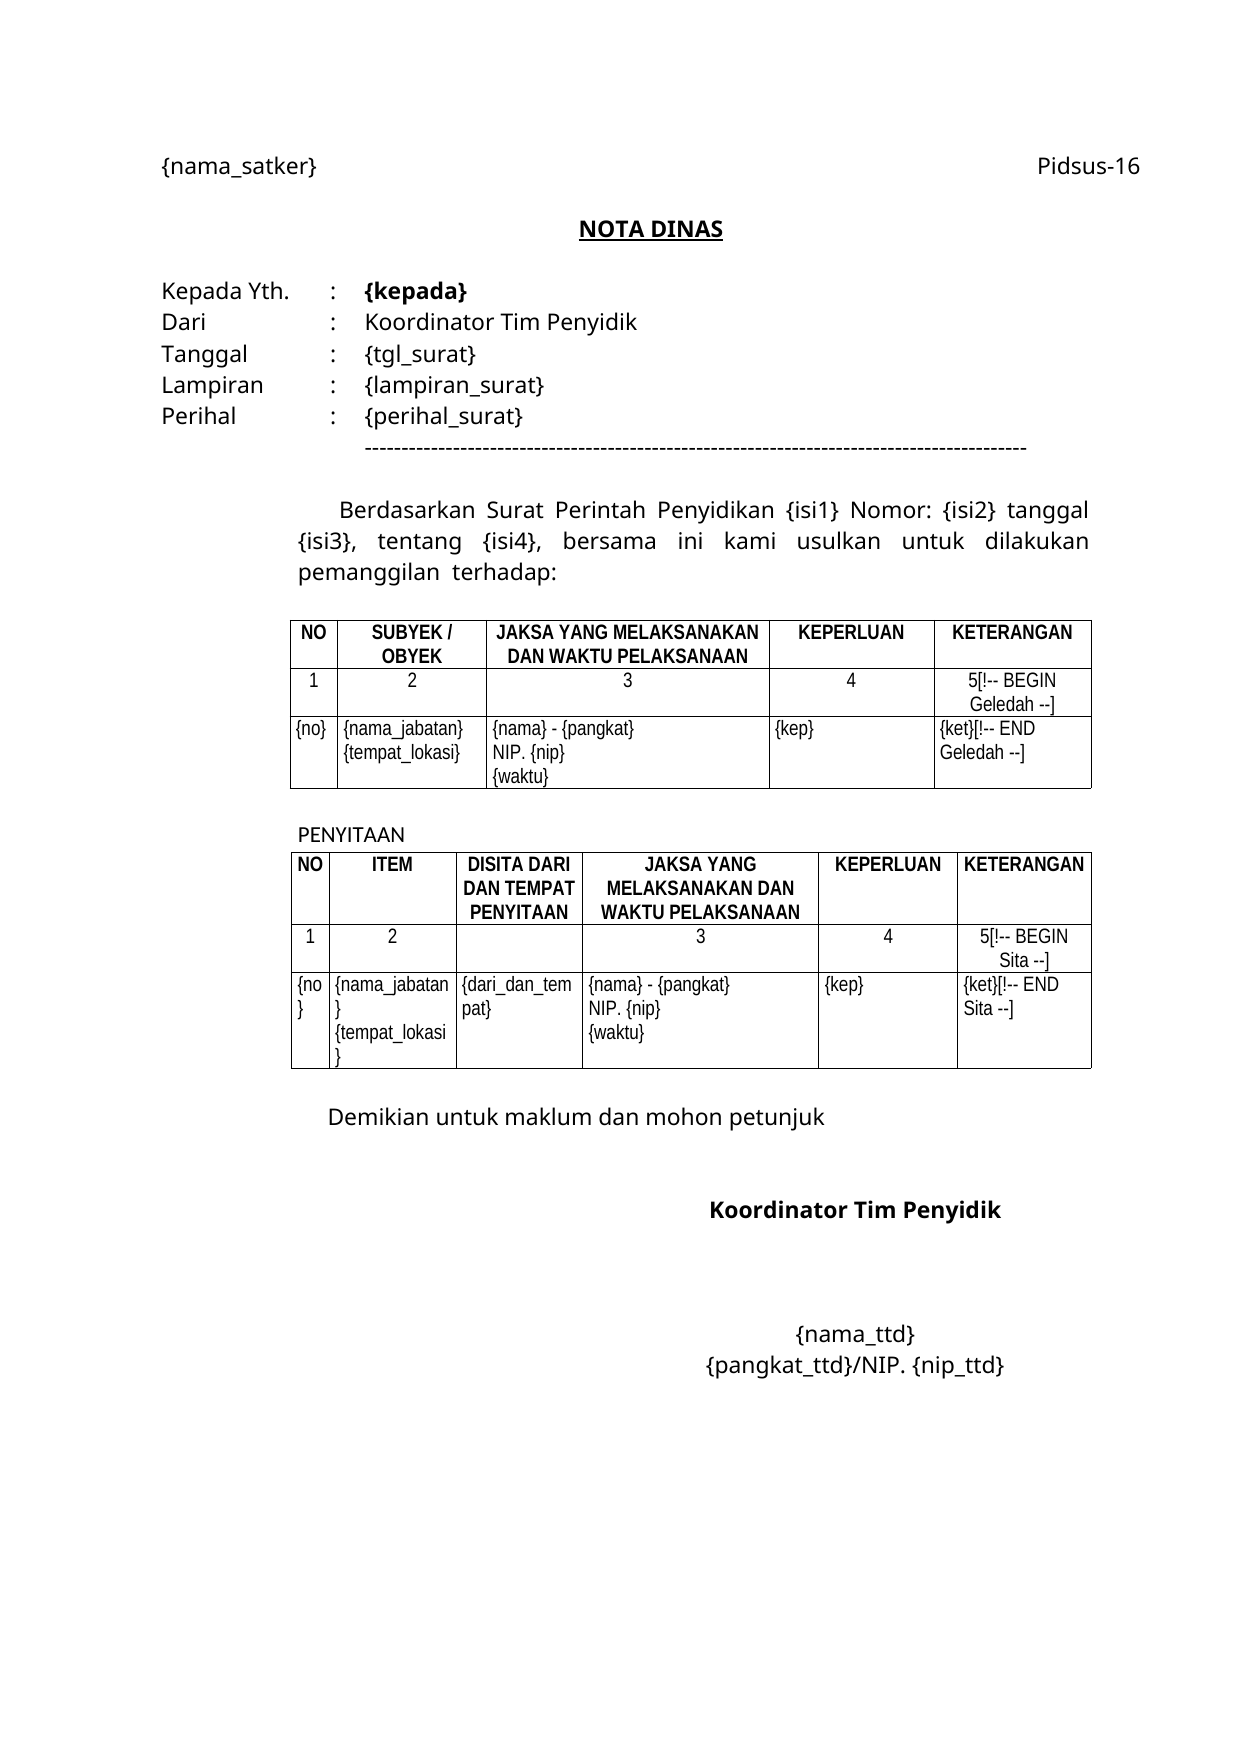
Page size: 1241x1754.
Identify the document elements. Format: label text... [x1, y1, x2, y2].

table_cell {ket}[!-- END Geledah --] [935, 717, 1091, 788]
table_header KEPERLUAN [819, 853, 957, 924]
table_cell 3 [487, 669, 769, 716]
table_cell NOTA DINAS [150, 181, 1152, 275]
table_cell {nama_jabatan} {tempat_lokasi} [330, 973, 456, 1068]
table_cell 2 [330, 925, 456, 972]
table_cell {nama_jabatan} {tempat_lokasi} [338, 717, 486, 788]
table_cell {kepada} [353, 275, 1152, 306]
table_header DISITA DARI DAN TEMPAT PENYITAAN [457, 853, 582, 924]
table_cell [457, 925, 582, 972]
table_cell 1 [291, 669, 337, 716]
table_cell {dari_dan_tempat} [457, 973, 582, 1068]
table_cell Dari [150, 306, 319, 337]
table_cell [150, 431, 319, 462]
table_cell Tanggal [150, 338, 319, 369]
table_cell : [319, 306, 353, 337]
table_cell ------------------------------------------------------------------------------------------ [353, 431, 1152, 462]
table_cell Lampiran [150, 369, 319, 400]
table_header SUBYEK / OBYEK [338, 621, 486, 668]
table_cell 2 [338, 669, 486, 716]
table_cell {no} [292, 973, 329, 1068]
table_cell [319, 431, 353, 462]
table_cell {tgl_surat} [353, 338, 1152, 369]
table_header Pidsus-16 [972, 150, 1152, 181]
table_cell : [319, 338, 353, 369]
table_cell Kepada Yth. [150, 275, 319, 306]
table_header KEPERLUAN [770, 621, 934, 668]
text Demikian untuk maklum dan mohon petunjuk [150, 1100, 1090, 1132]
table_header KETERANGAN [958, 853, 1091, 924]
table_cell : [319, 400, 353, 431]
table_header JAKSA YANG MELAKSANAKAN DAN WAKTU PELAKSANAAN [487, 621, 769, 668]
table_cell 5[!-- BEGIN Geledah --] [935, 669, 1091, 716]
text PENYITAAN [150, 820, 1090, 848]
table_cell {lampiran_surat} [353, 369, 1152, 400]
table_cell 4 [770, 669, 934, 716]
table_cell {no} [291, 717, 337, 788]
table_header Koordinator Tim Penyidik [620, 1194, 1090, 1225]
table_header NO [292, 853, 329, 924]
table_cell {nama} - {pangkat} NIP. {nip} {waktu} [487, 717, 769, 788]
table_cell 1 [292, 925, 329, 972]
table_header ITEM [330, 853, 456, 924]
table_cell {kep} [770, 717, 934, 788]
table_cell {kep} [819, 973, 957, 1068]
table_cell {nama_ttd} {pangkat_ttd}/NIP. {nip_ttd} [620, 1318, 1090, 1380]
table_cell 3 [583, 925, 818, 972]
table_cell : [319, 275, 353, 306]
table_cell {ket}[!-- END Sita --] [958, 973, 1091, 1068]
table_cell [620, 1225, 1090, 1318]
table_header NO [291, 621, 337, 668]
table_cell [150, 1318, 620, 1380]
table_cell 5[!-- BEGIN Sita --] [958, 925, 1091, 972]
table_cell : [319, 369, 353, 400]
table_cell Perihal [150, 400, 319, 431]
table_header [150, 1194, 620, 1225]
table_cell 4 [819, 925, 957, 972]
table_cell Koordinator Tim Penyidik [353, 306, 1152, 337]
table_header KETERANGAN [935, 621, 1091, 668]
text Berdasarkan Surat Perintah Penyidikan {isi1} Nomor: {isi2} tanggal {isi3}, tentang {isi4}, bersama ini kami usulkan untuk dilakukan pemanggilan terhadap: [298, 494, 1090, 587]
table_header {nama_satker} [150, 150, 972, 181]
table_header JAKSA YANG MELAKSANAKAN DAN WAKTU PELAKSANAAN [583, 853, 818, 924]
table_cell {perihal_surat} [353, 400, 1152, 431]
table_cell {nama} - {pangkat} NIP. {nip} {waktu} [583, 973, 818, 1068]
table_cell [150, 1225, 620, 1318]
